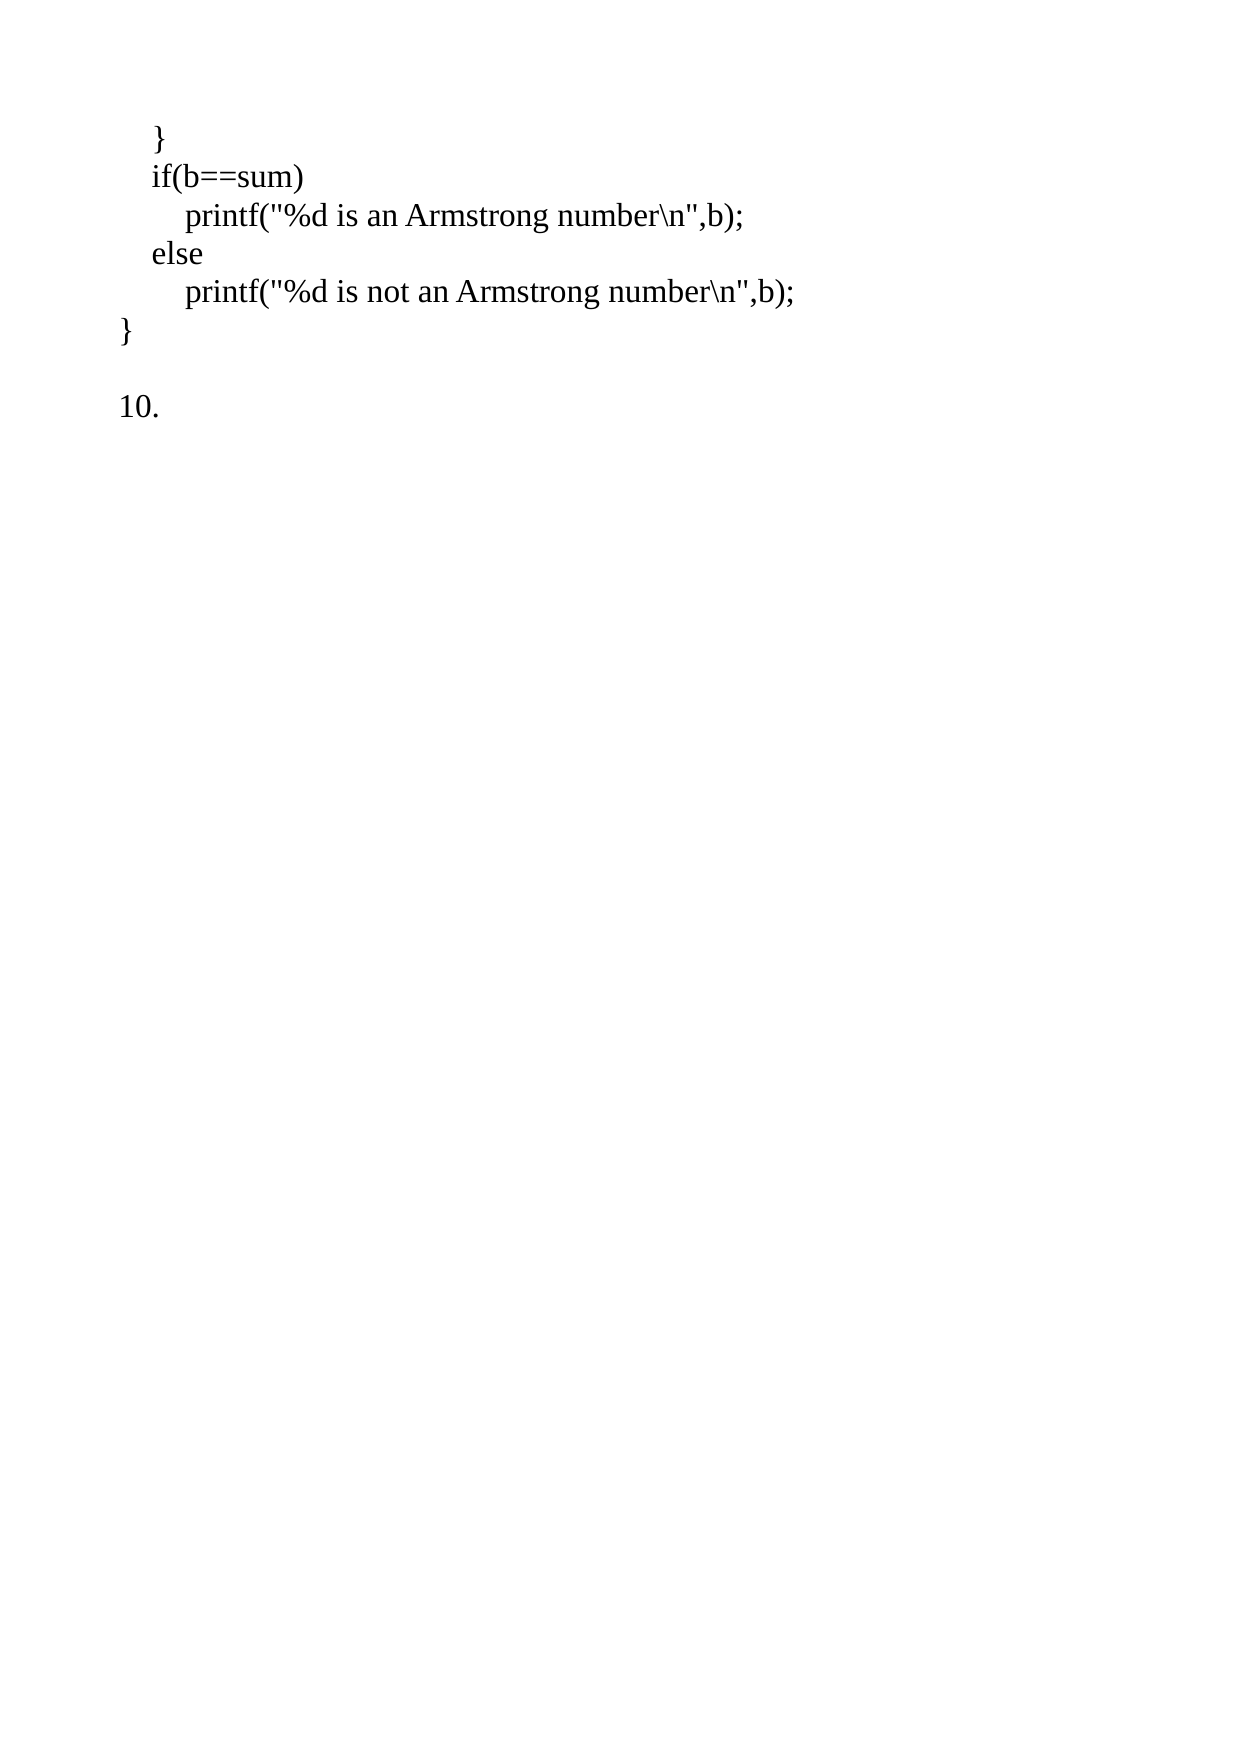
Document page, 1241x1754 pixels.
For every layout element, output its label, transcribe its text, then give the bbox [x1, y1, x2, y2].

text else [118, 233, 1122, 271]
text } [118, 118, 1122, 156]
text printf("%d is an Armstrong number\n",b); [118, 195, 1122, 233]
text 10. [118, 386, 1122, 425]
text if(b==sum) [118, 156, 1122, 195]
text } [118, 310, 1122, 348]
text printf("%d is not an Armstrong number\n",b); [118, 271, 1122, 310]
